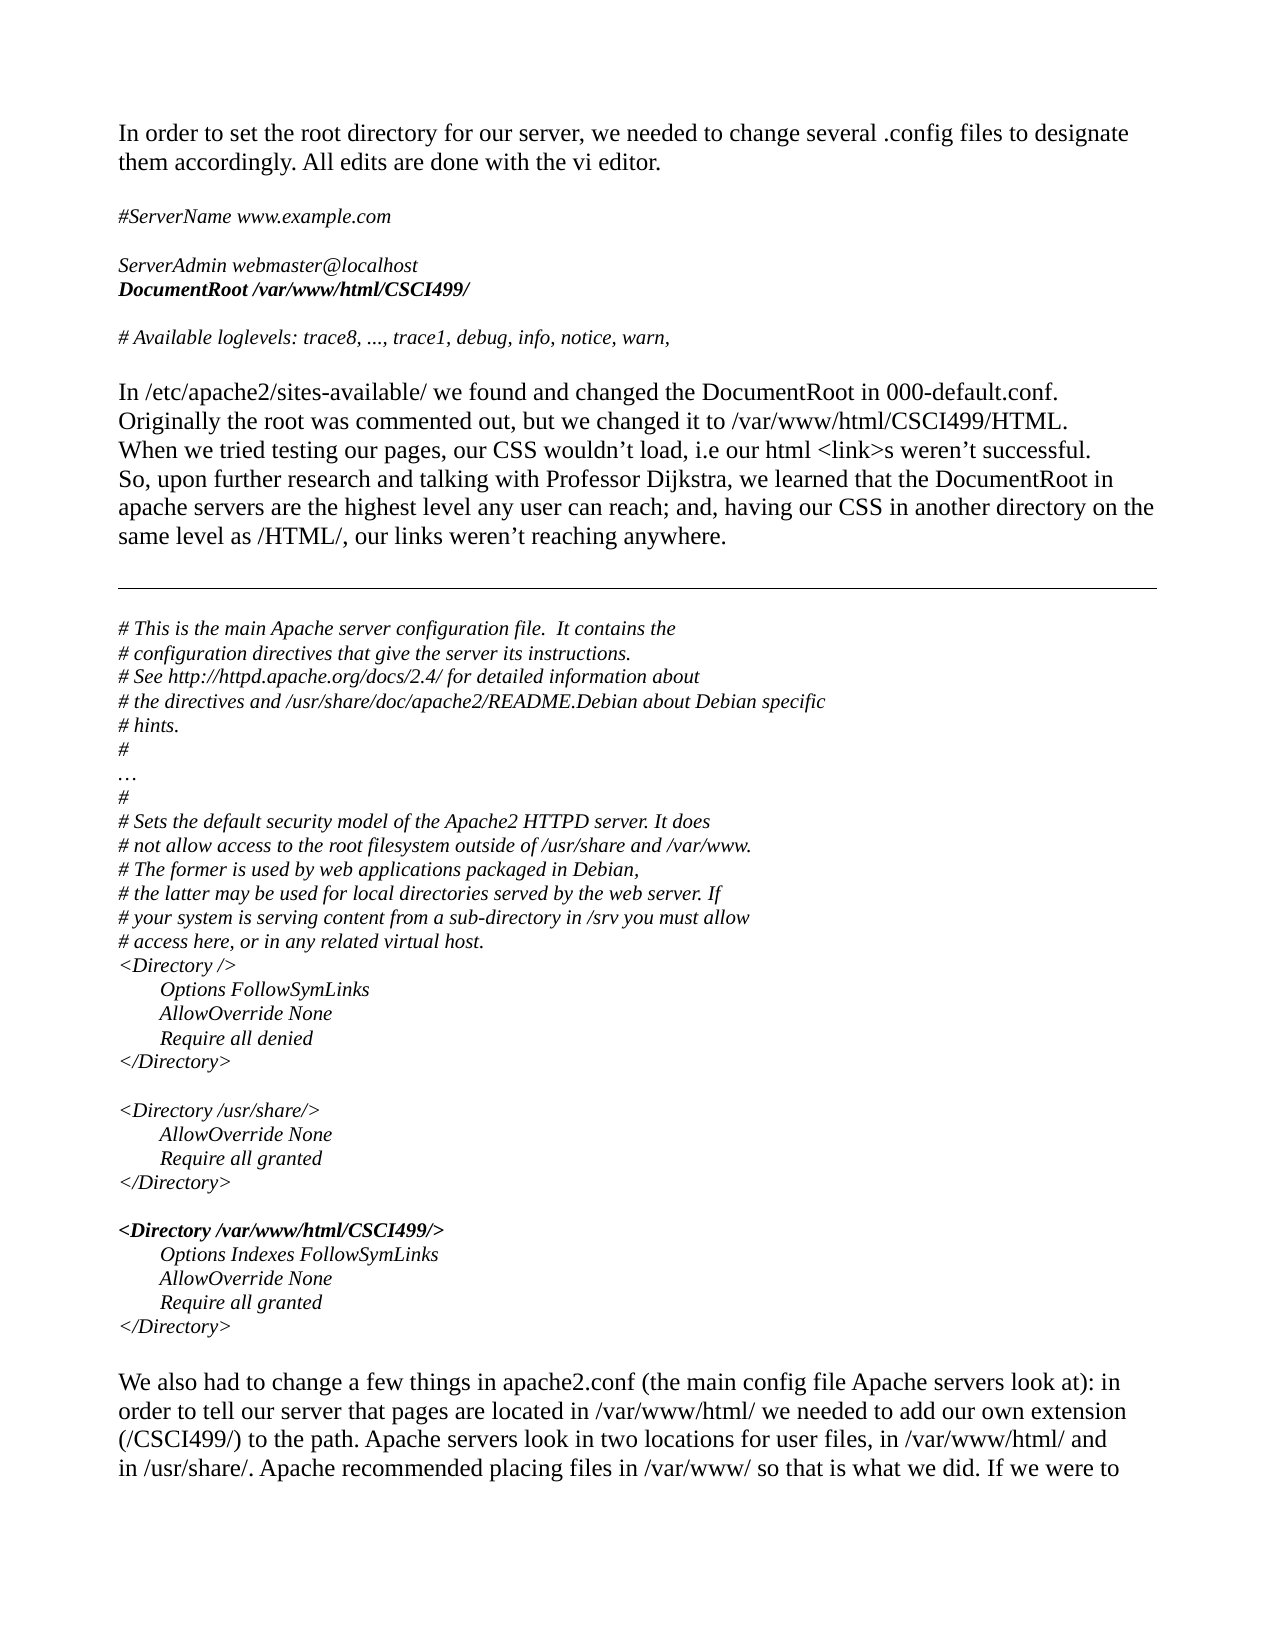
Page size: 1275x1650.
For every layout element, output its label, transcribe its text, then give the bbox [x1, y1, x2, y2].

text <Directory /usr/share/> [118, 1098, 1157, 1122]
text # your system is serving content from a sub-directory in /srv you must allow [118, 905, 1157, 929]
text # [118, 785, 1157, 809]
text # The former is used by web applications packaged in Debian, [118, 857, 1157, 881]
text #ServerName www.example.com [118, 204, 1157, 228]
text </Directory> [118, 1314, 1157, 1338]
text </Directory> [118, 1170, 1157, 1194]
text ServerAdmin webmaster@localhost [118, 252, 1157, 277]
text # See http://httpd.apache.org/docs/2.4/ for detailed information about [118, 664, 1157, 688]
text Options FollowSymLinks [118, 977, 1157, 1001]
text Require all granted [118, 1146, 1157, 1170]
text # access here, or in any related virtual host. [118, 929, 1157, 953]
text <Directory /> [118, 953, 1157, 977]
text # Available loglevels: trace8, ..., trace1, debug, info, notice, warn, [118, 325, 1157, 349]
text # hints. [118, 713, 1157, 737]
text AllowOverride None [118, 1122, 1157, 1146]
text DocumentRoot /var/www/html/CSCI499/ [118, 277, 1157, 301]
text # not allow access to the root filesystem outside of /usr/share and /var/www. [118, 833, 1157, 857]
text # [118, 737, 1157, 761]
text Require all granted [118, 1290, 1157, 1314]
text </Directory> [118, 1049, 1157, 1073]
text # This is the main Apache server configuration file. It contains the [118, 616, 1157, 640]
text AllowOverride None [118, 1001, 1157, 1025]
text # the latter may be used for local directories served by the web server. If [118, 881, 1157, 905]
text # configuration directives that give the server its instructions. [118, 640, 1157, 664]
text # Sets the default security model of the Apache2 HTTPD server. It does [118, 809, 1157, 833]
text We also had to change a few things in apache2.conf (the main config file Apache servers look at): in order to tell our server that pages are located in /var/www/html/ we needed to add our own extension (/CSCI499/) to the path. Apache servers look in two locations for user files, in /var/www/html/ and in /usr/share/. Apache recommended placing files in /var/www/ so that is what we did. If we were to [118, 1367, 1157, 1482]
text Options Indexes FollowSymLinks [118, 1242, 1157, 1266]
text When we tried testing our pages, our CSS wouldn’t load, i.e our html <link>s weren’t successful. [118, 435, 1157, 464]
text … [118, 761, 1157, 785]
text <Directory /var/www/html/CSCI499/> [118, 1218, 1157, 1242]
text AllowOverride None [118, 1266, 1157, 1290]
text So, upon further research and talking with Professor Dijkstra, we learned that the DocumentRoot in apache servers are the highest level any user can reach; and, having our CSS in another directory on the same level as /HTML/, our links weren’t reaching anywhere. [118, 464, 1157, 550]
text In order to set the root directory for our server, we needed to change several .config files to designate them accordingly. All edits are done with the vi editor. [118, 118, 1157, 176]
text In /etc/apache2/sites-available/ we found and changed the DocumentRoot in 000-default.conf. Originally the root was commented out, but we changed it to /var/www/html/CSCI499/HTML. [118, 377, 1157, 435]
text Require all denied [118, 1025, 1157, 1049]
text # the directives and /usr/share/doc/apache2/README.Debian about Debian specific [118, 688, 1157, 713]
